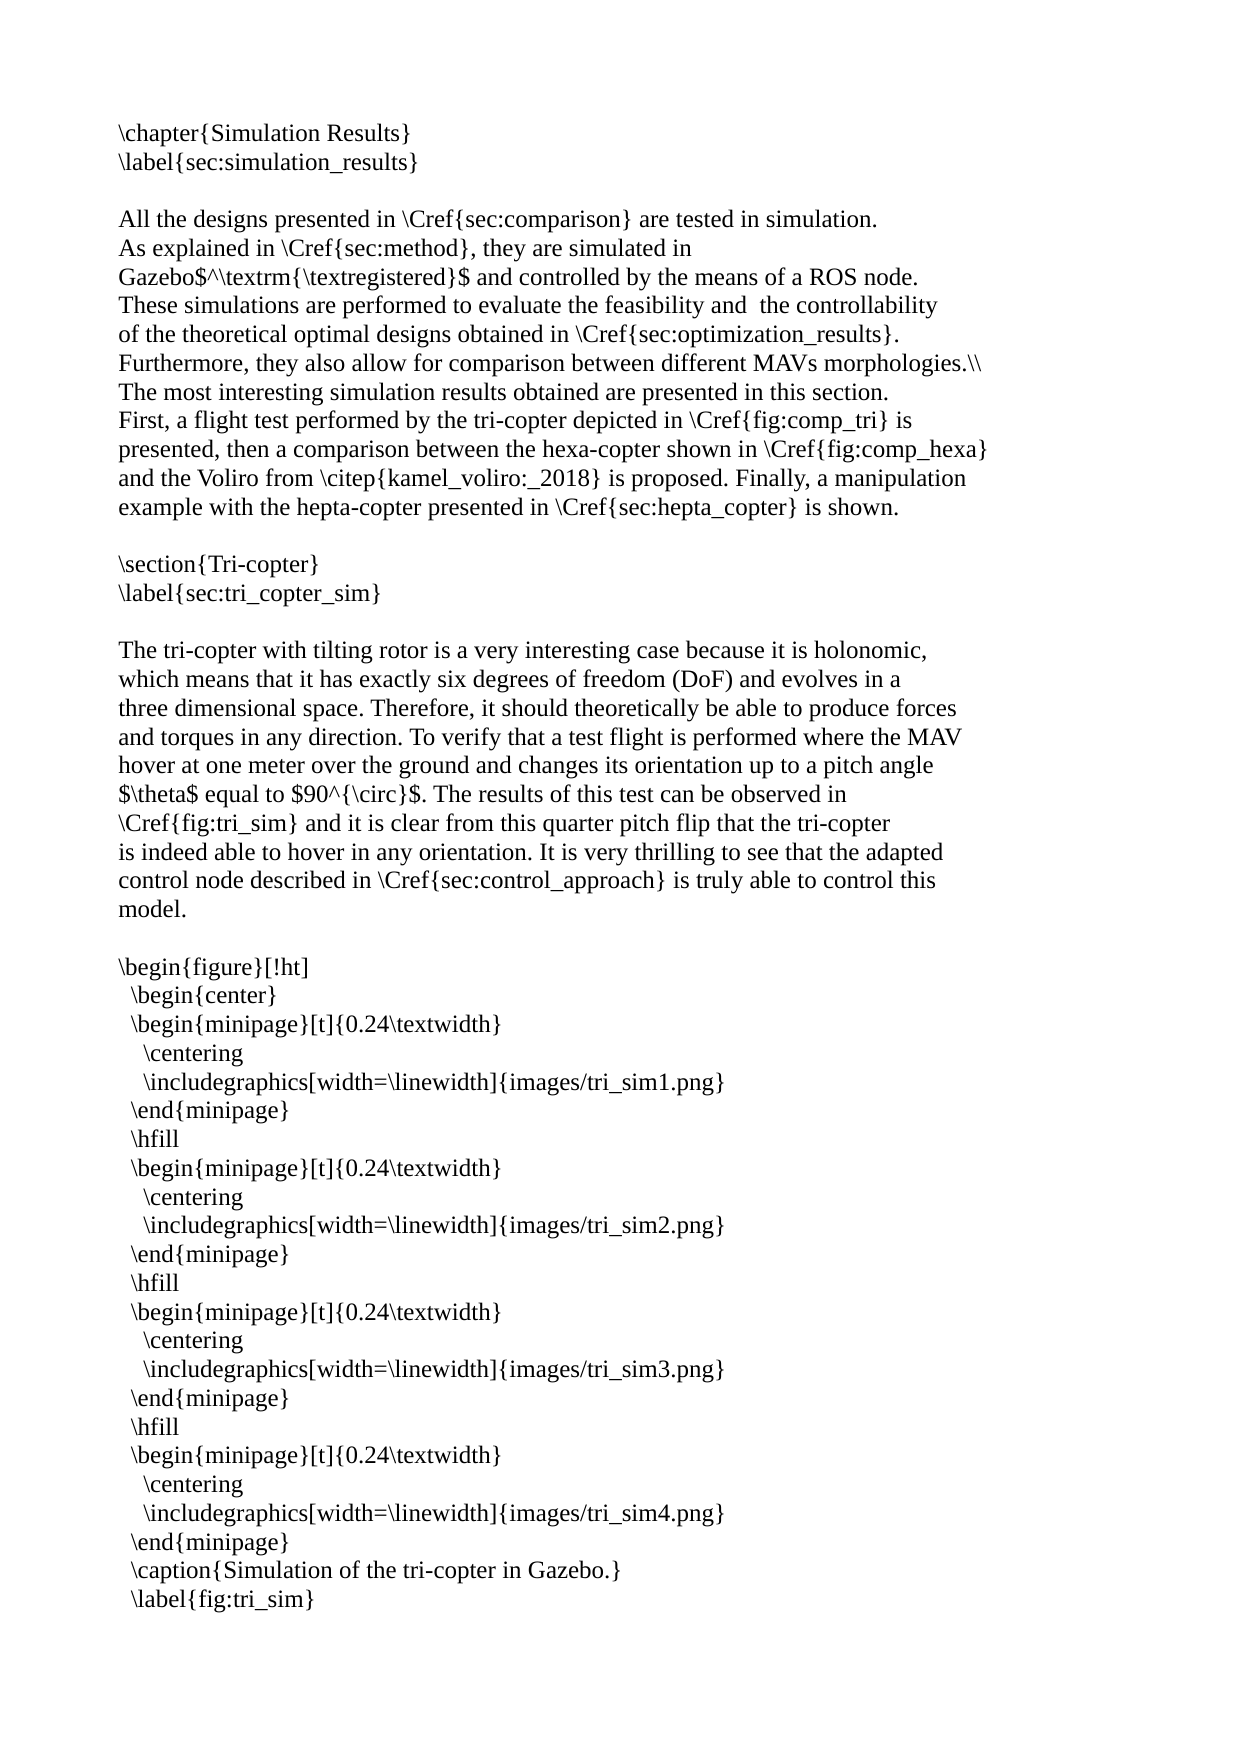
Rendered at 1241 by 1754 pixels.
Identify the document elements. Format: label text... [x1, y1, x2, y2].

text \begin{minipage}[t]{0.24\textwidth} [118, 1441, 1122, 1469]
text Gazebo$^\textrm{\textregistered}$ and controlled by the means of a ROS node. [118, 262, 1122, 291]
text \begin{minipage}[t]{0.24\textwidth} [118, 1297, 1122, 1326]
text presented, then a comparison between the hexa-copter shown in \Cref{fig:comp_hexa} [118, 434, 1122, 463]
text \chapter{Simulation Results} [118, 118, 1122, 147]
text \centering [118, 1469, 1122, 1498]
text which means that it has exactly six degrees of freedom (DoF) and evolves in a [118, 664, 1122, 693]
text example with the hepta-copter presented in \Cref{sec:hepta_copter} is shown. [118, 492, 1122, 521]
text and torques in any direction. To verify that a test flight is performed where the MAV [118, 722, 1122, 751]
text \label{sec:tri_copter_sim} [118, 578, 1122, 607]
text The most interesting simulation results obtained are presented in this section. [118, 377, 1122, 406]
text and the Voliro from \citep{kamel_voliro:_2018} is proposed. Finally, a manipulation [118, 463, 1122, 492]
text $\theta$ equal to $90^{\circ}$. The results of this test can be observed in [118, 779, 1122, 808]
text \hfill [118, 1412, 1122, 1441]
text The tri-copter with tilting rotor is a very interesting case because it is holonomic, [118, 636, 1122, 664]
text is indeed able to hover in any orientation. It is very thrilling to see that the adapted [118, 837, 1122, 866]
text \includegraphics[width=\linewidth]{images/tri_sim1.png} [118, 1067, 1122, 1096]
text \end{minipage} [118, 1096, 1122, 1124]
text \caption{Simulation of the tri-copter in Gazebo.} [118, 1556, 1122, 1584]
text \centering [118, 1182, 1122, 1211]
text \hfill [118, 1124, 1122, 1153]
text \section{Tri-copter} [118, 549, 1122, 578]
text \includegraphics[width=\linewidth]{images/tri_sim2.png} [118, 1211, 1122, 1239]
text \end{minipage} [118, 1383, 1122, 1412]
text \label{sec:simulation_results} [118, 147, 1122, 176]
text All the designs presented in \Cref{sec:comparison} are tested in simulation. [118, 204, 1122, 233]
text \label{fig:tri_sim} [118, 1584, 1122, 1613]
text hover at one meter over the ground and changes its orientation up to a pitch angle [118, 751, 1122, 779]
text As explained in \Cref{sec:method}, they are simulated in [118, 233, 1122, 262]
text model. [118, 894, 1122, 923]
text \begin{figure}[!ht] [118, 952, 1122, 981]
text control node described in \Cref{sec:control_approach} is truly able to control this [118, 866, 1122, 894]
text \begin{center} [118, 981, 1122, 1009]
text \centering [118, 1038, 1122, 1067]
text \centering [118, 1326, 1122, 1354]
text \begin{minipage}[t]{0.24\textwidth} [118, 1009, 1122, 1038]
text \end{minipage} [118, 1239, 1122, 1268]
text three dimensional space. Therefore, it should theoretically be able to produce forces [118, 693, 1122, 722]
text \end{minipage} [118, 1527, 1122, 1556]
text \Cref{fig:tri_sim} and it is clear from this quarter pitch flip that the tri-copter [118, 808, 1122, 837]
text These simulations are performed to evaluate the feasibility and the controllability [118, 291, 1122, 319]
text \begin{minipage}[t]{0.24\textwidth} [118, 1153, 1122, 1182]
text of the theoretical optimal designs obtained in \Cref{sec:optimization_results}. [118, 319, 1122, 348]
text Furthermore, they also allow for comparison between different MAVs morphologies.\\ [118, 348, 1122, 377]
text \includegraphics[width=\linewidth]{images/tri_sim3.png} [118, 1354, 1122, 1383]
text \includegraphics[width=\linewidth]{images/tri_sim4.png} [118, 1498, 1122, 1527]
text First, a flight test performed by the tri-copter depicted in \Cref{fig:comp_tri} is [118, 406, 1122, 434]
text \hfill [118, 1268, 1122, 1297]
